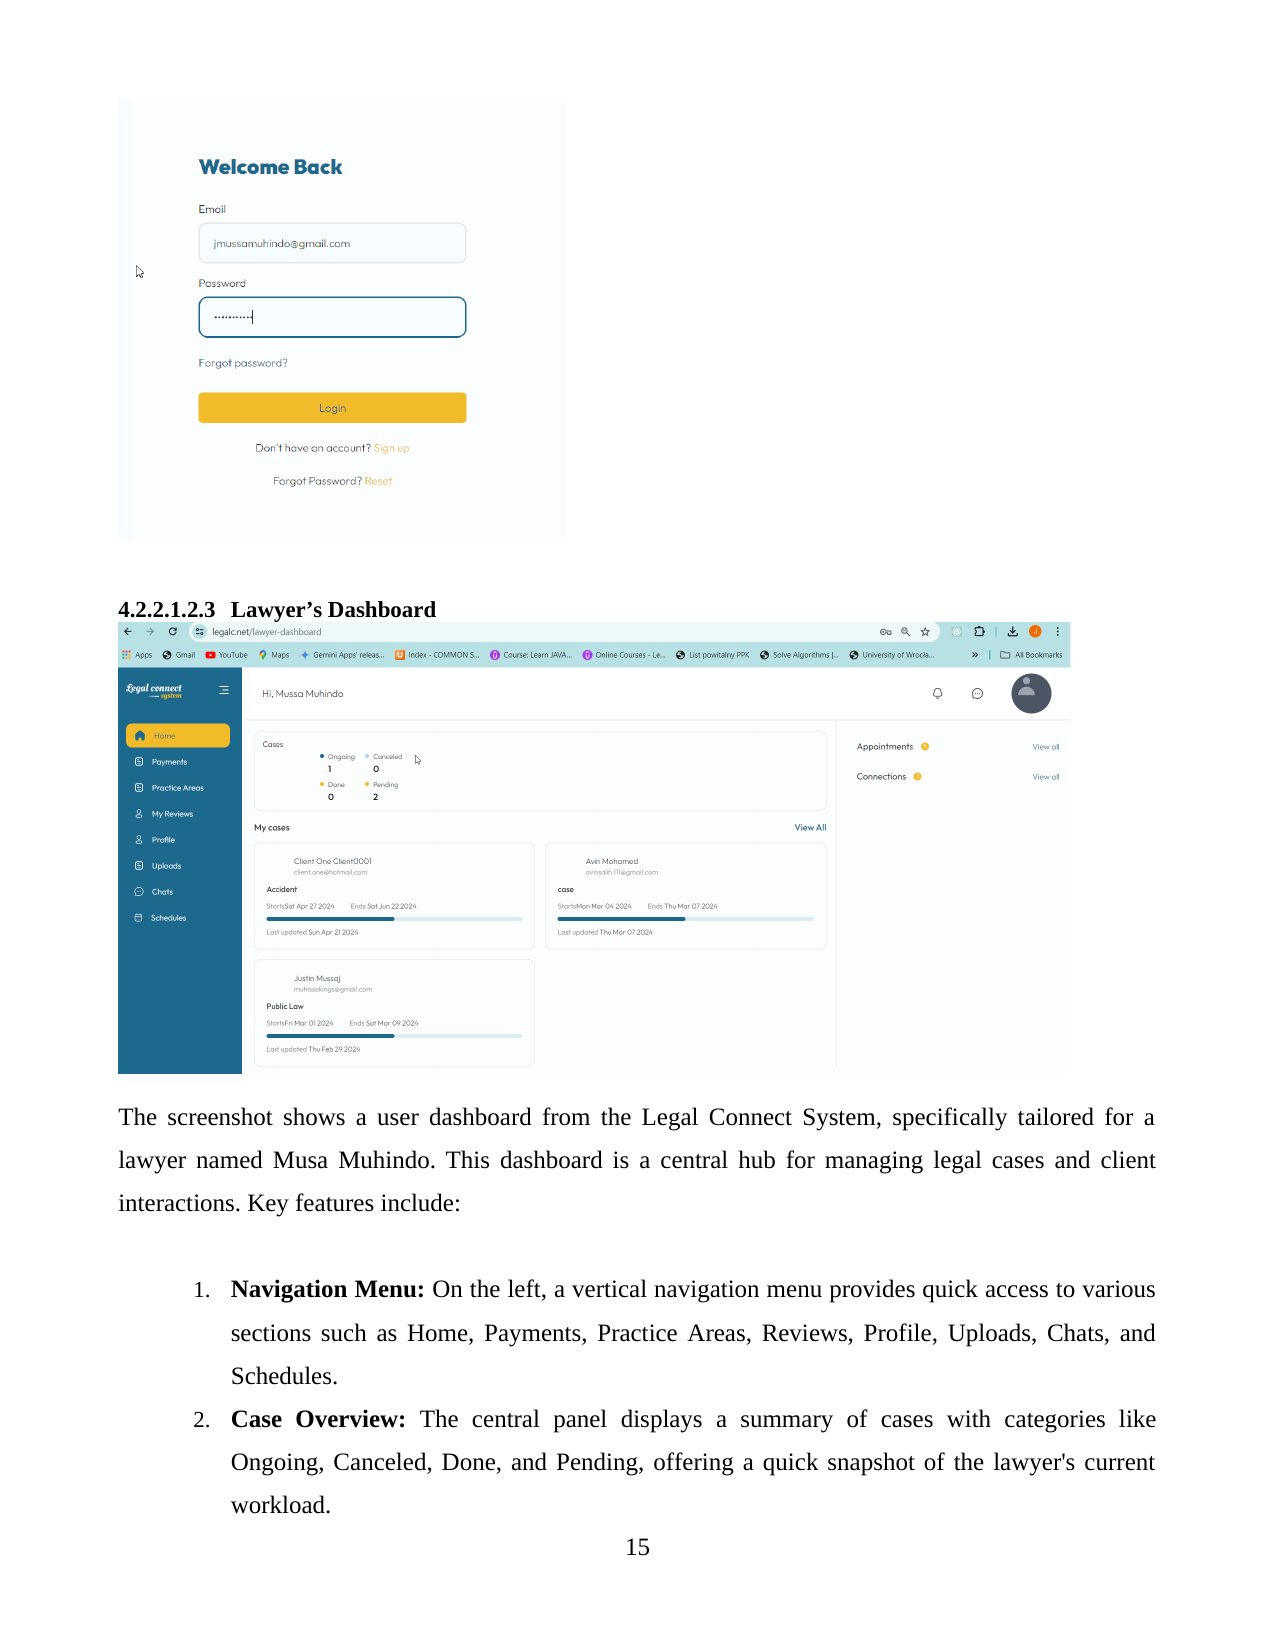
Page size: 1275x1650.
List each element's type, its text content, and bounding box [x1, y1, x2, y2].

list Navigation Menu: On the left, a vertical navigation menu provides quick access to various sections such as Home, Payments, Practice Areas, Reviews, Profile, Uploads, Chats, and Schedules. [193, 1274, 1157, 1389]
text The screenshot shows a user dashboard from the Legal Connect System, specifically tailored for a lawyer named Musa Muhindo. This dashboard is a central hub for managing legal cases and client interactions. Key features include: [118, 1102, 1157, 1217]
list Case Overview: The central panel displays a summary of cases with categories like Ongoing, Canceled, Done, and Pending, offering a quick snapshot of the lawyer's current workload. [193, 1404, 1157, 1519]
list Lawyer’s Dashboard [118, 596, 1157, 622]
